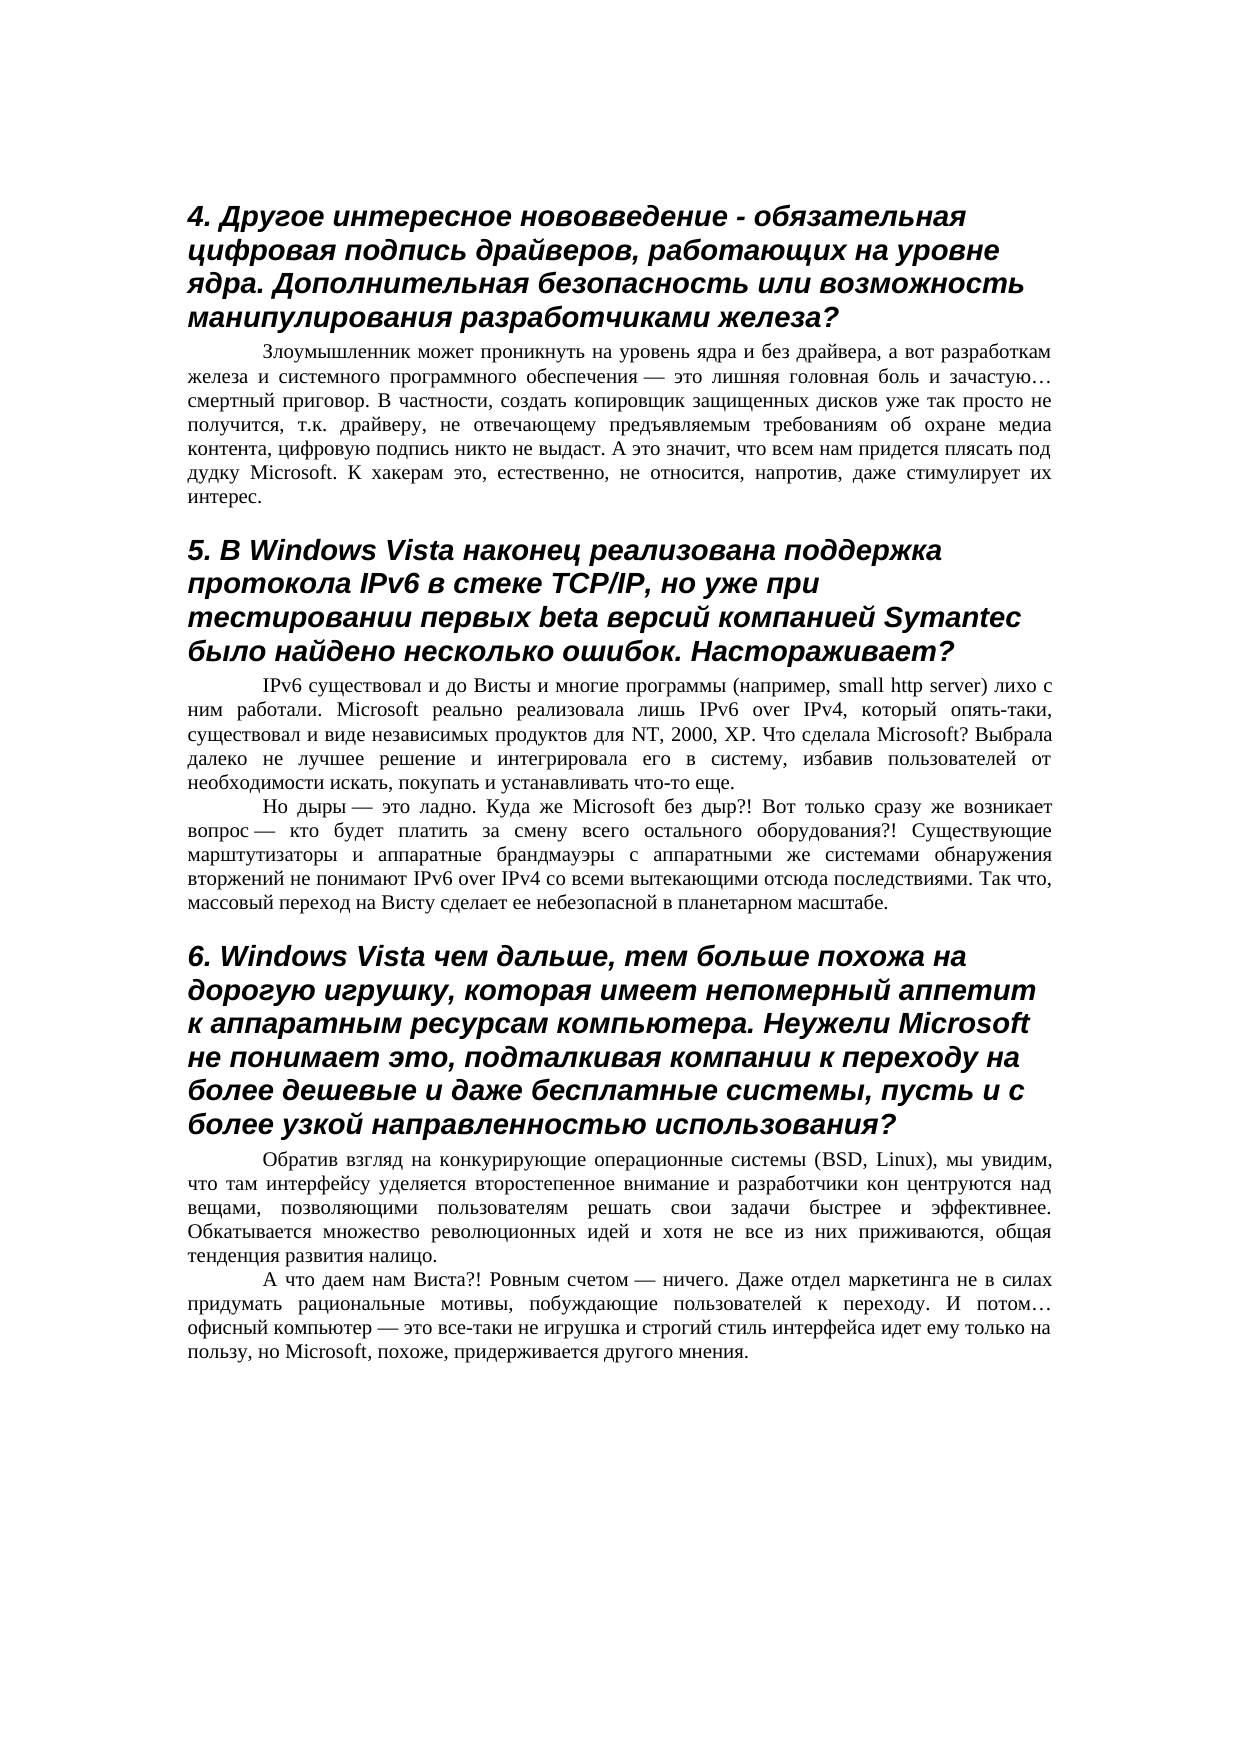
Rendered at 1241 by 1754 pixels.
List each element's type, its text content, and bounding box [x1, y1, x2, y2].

subtitle 4. Другое интересное нововведение - обязательная цифровая подпись драйверов, работающих на уровне ядра. Дополнительная безопасность или возможность манипулирования разработчиками железа? [187, 199, 1053, 333]
text А что даем нам Виста?! Ровным счетом — ничего. Даже отдел маркетинга не в силах придумать рациональные мотивы, побуждающие пользователей к переходу. И потом… офисный компьютер — это все-таки не игрушка и строгий стиль интерфейса идет ему только на пользу, но Microsoft, похоже, придерживается другого мнения. [187, 1267, 1053, 1363]
subtitle 6. Windows Vista чем дальше, тем больше похожа на дорогую игрушку, которая имеет непомерный аппетит к аппаратным ресурсам компьютера. Неужели Microsoft не понимает это, подталкивая компании к переходу на более дешевые и даже бесплатные системы, пусть и с более узкой направленностью использования? [187, 939, 1053, 1140]
text IPv6 существовал и до Висты и многие программы (например, small http server) лихо с ним работали. Microsoft реально реализовала лишь IPv6 over IPv4, который опять-таки, существовал и виде независимых продуктов для NT, 2000, XP. Что сделала Microsoft? Выбрала далеко не лучшее решение и интегрировала его в систему, избавив пользователей от необходимости искать, покупать и устанавливать что-то еще. [187, 673, 1053, 794]
text Обратив взгляд на конкурирующие операционные системы (BSD, Linux), мы увидим, что там интерфейсу уделяется второстепенное внимание и разработчики кон центруются над вещами, позволяющими пользователям решать свои задачи быстрее и эффективнее. Обкатывается множество революционных идей и хотя не все из них приживаются, общая тенденция развития налицо. [187, 1146, 1053, 1267]
subtitle 5. В Windows Vista наконец реализована поддержка протокола IPv6 в стеке TCP/IP, но уже при тестировании первых beta версий компанией Symantec было найдено несколько ошибок. Настораживает? [187, 533, 1053, 667]
text Злоумышленник может проникнуть на уровень ядра и без драйвера, а вот разработкам железа и системного программного обеспечения — это лишняя головная боль и зачастую… смертный приговор. В частности, создать копировщик защищенных дисков уже так просто не получится, т.к. драйверу, не отвечающему предъявляемым требованиям об охране медиа контента, цифровую подпись никто не выдаст. А это значит, что всем нам придется плясать под дудку Microsoft. К хакерам это, естественно, не относится, напротив, даже стимулирует их интерес. [187, 339, 1053, 508]
text Но дыры — это ладно. Куда же Microsoft без дыр?! Вот только сразу же возникает вопрос — кто будет платить за смену всего остального оборудования?! Существующие марштутизаторы и аппаратные брандмауэры с аппаратными же системами обнаружения вторжений не понимают IPv6 over IPv4 со всеми вытекающими отсюда последствиями. Так что, массовый переход на Висту сделает ее небезопасной в планетарном масштабе. [187, 794, 1053, 914]
